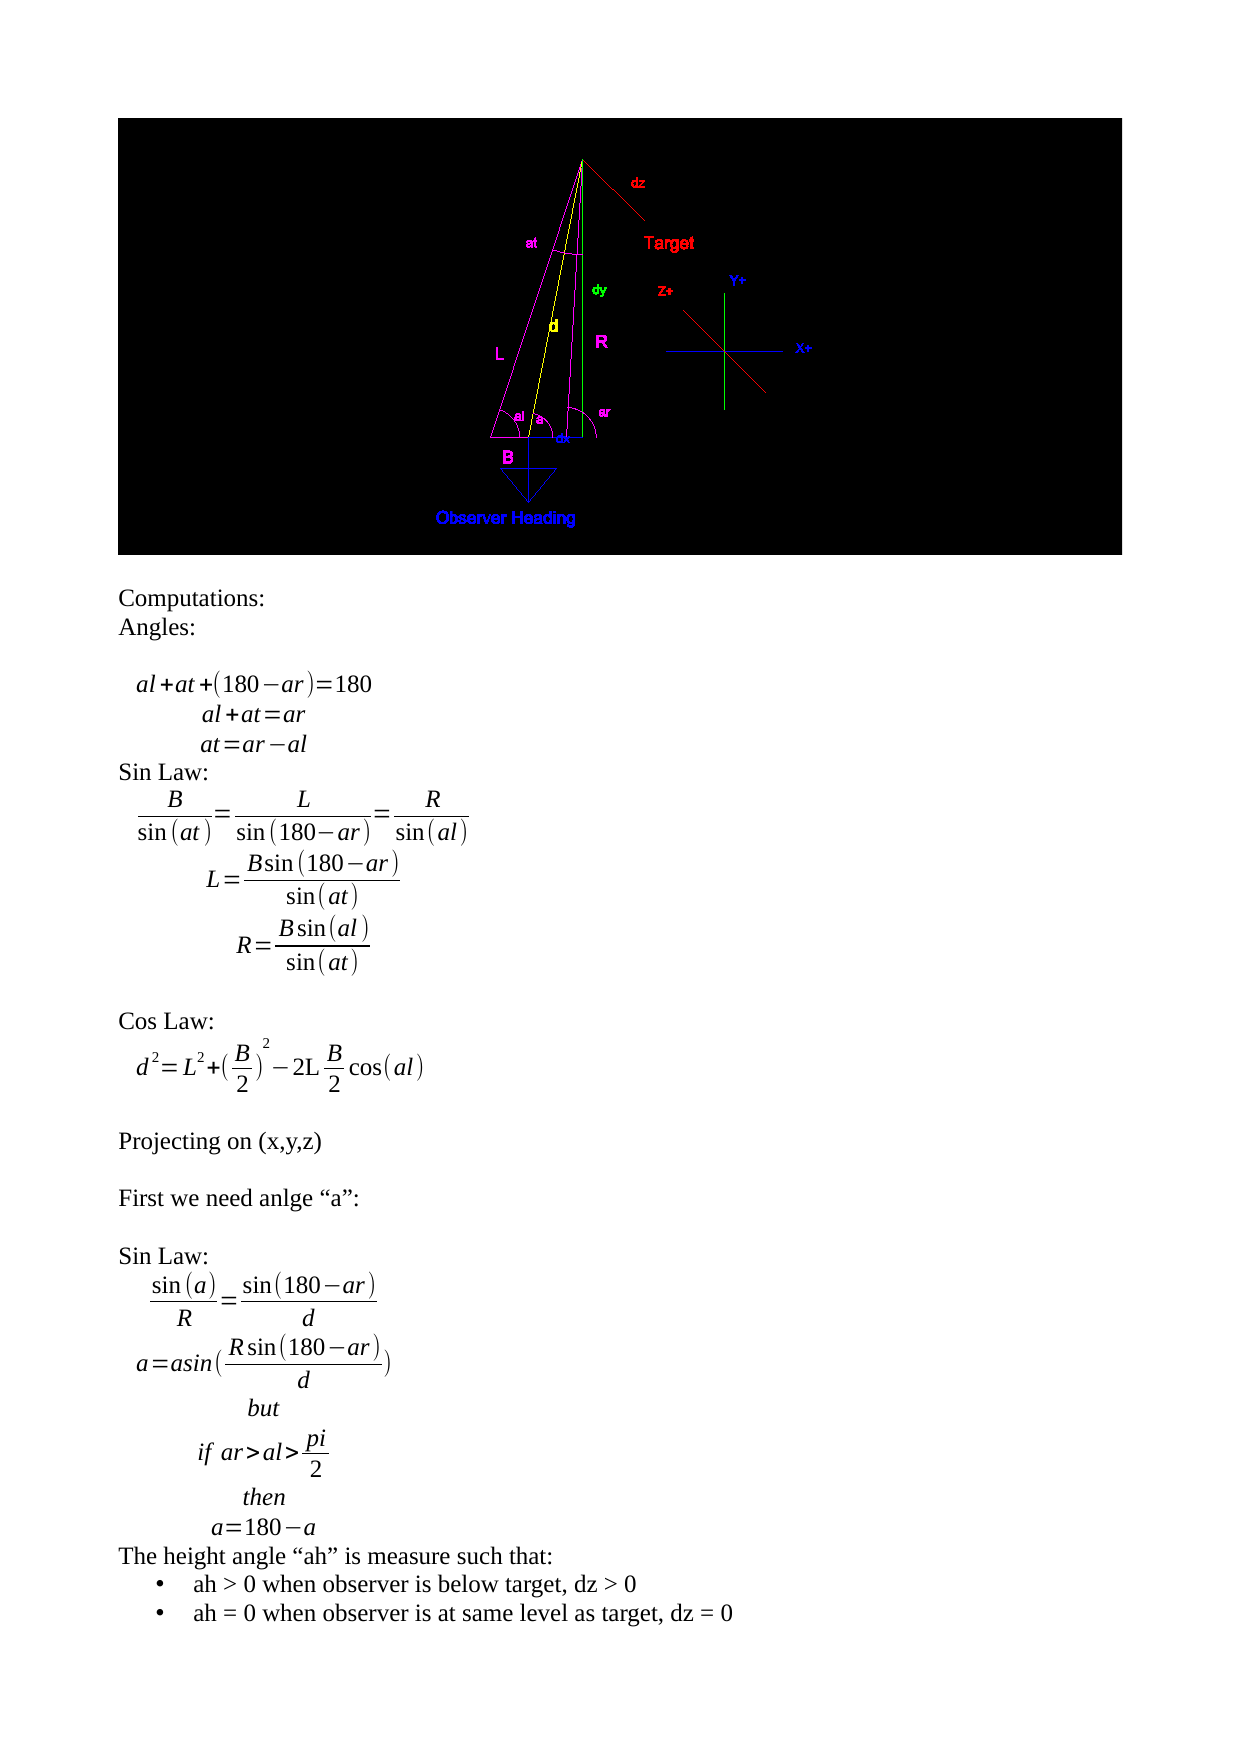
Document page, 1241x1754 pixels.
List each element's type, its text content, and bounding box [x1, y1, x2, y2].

text Projecting on (x,y,z) [118, 1126, 1122, 1155]
text Angles: [118, 612, 1122, 641]
list ah = 0 when observer is at same level as target, dz = 0 [156, 1598, 1122, 1627]
text Computations: [118, 583, 1122, 612]
picture [118, 118, 1123, 555]
text The height angle “ah” is measure such that: [118, 1541, 1122, 1569]
text Sin Law: [118, 1241, 1122, 1270]
text First we need anlge “a”: [118, 1183, 1122, 1212]
list ah > 0 when observer is below target, dz > 0 [156, 1569, 1122, 1598]
text Sin Law: [118, 757, 1122, 786]
text Cos Law: [118, 1006, 1122, 1035]
